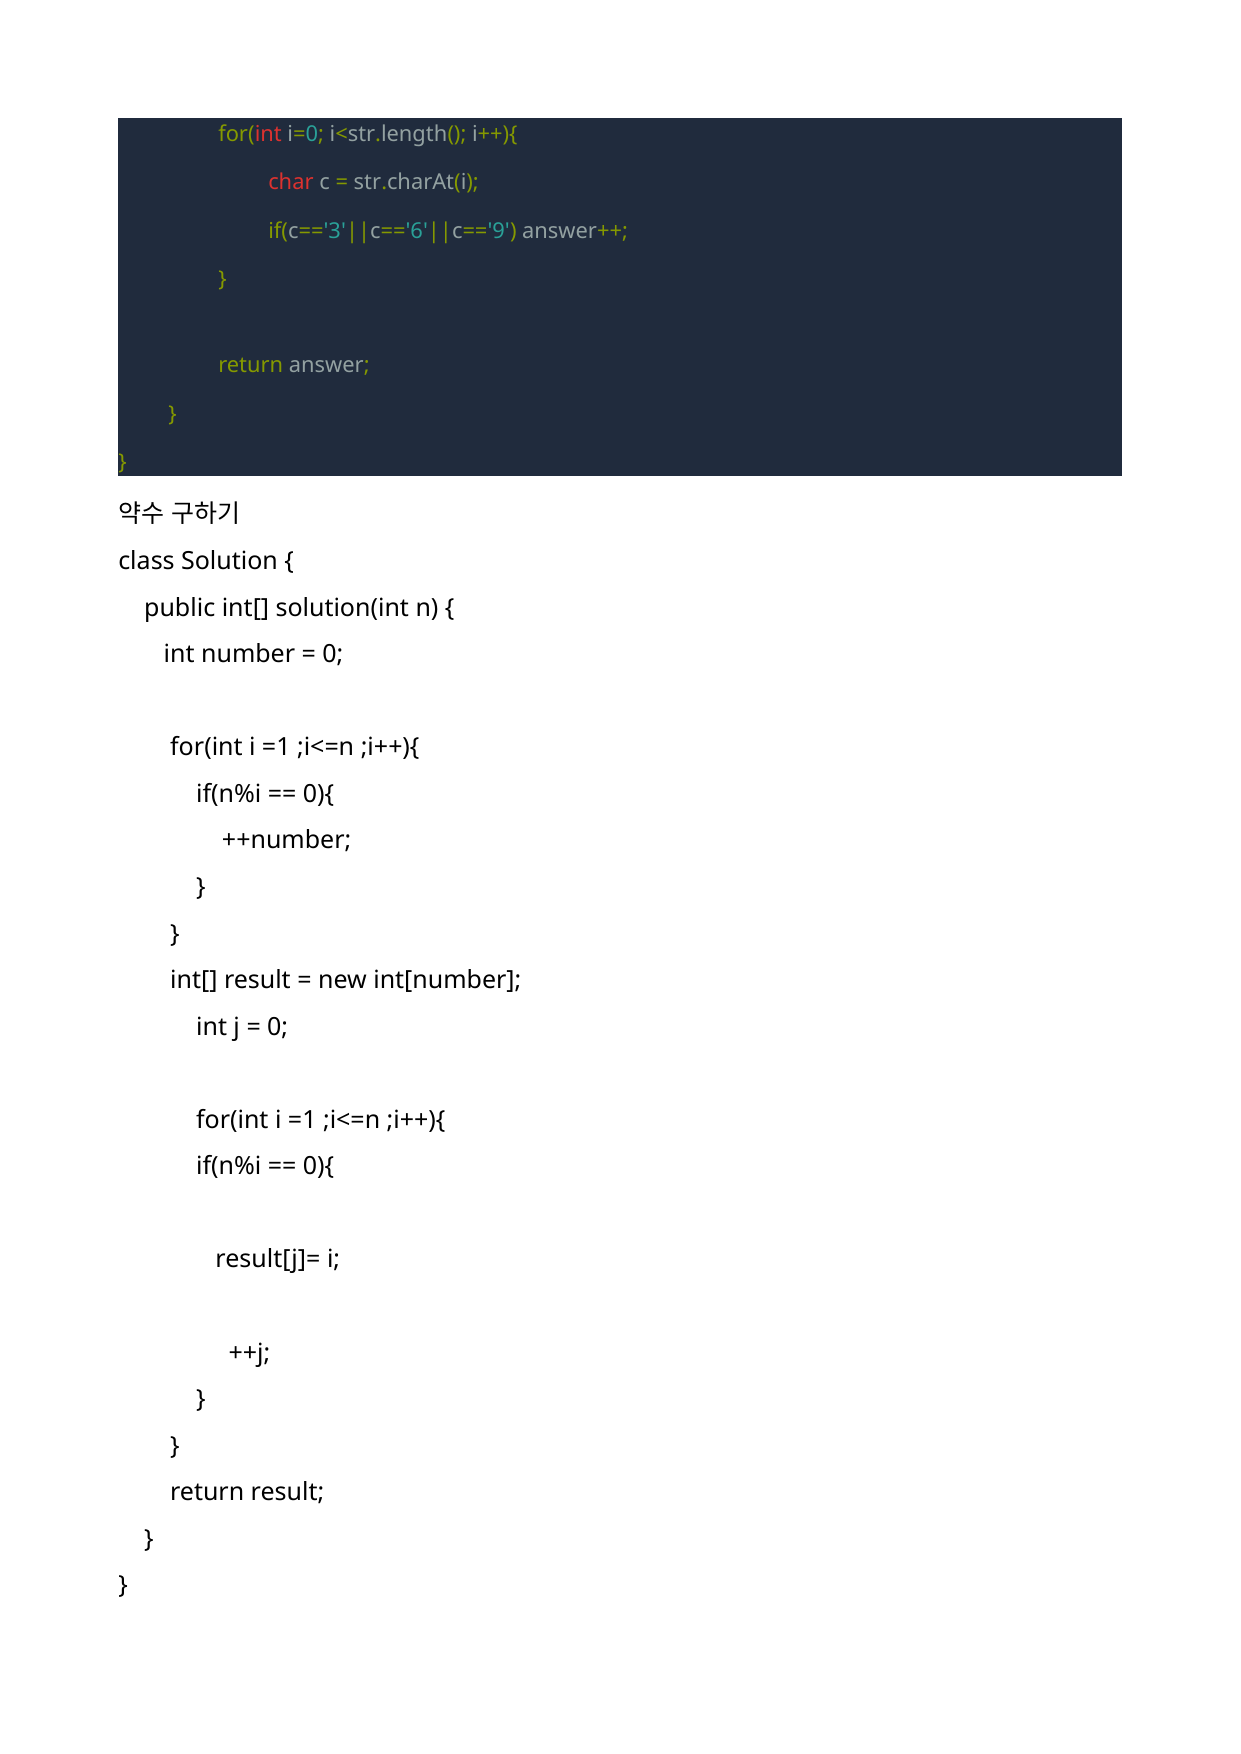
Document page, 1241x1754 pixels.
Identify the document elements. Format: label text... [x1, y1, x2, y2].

text for(int i =1 ;i<=n ;i++){ [118, 729, 1122, 763]
text } [118, 1567, 1122, 1635]
text ++number; [118, 822, 1122, 856]
text if(c=='3'||c=='6'||c=='9') answer++; [118, 214, 1122, 244]
text public int[] solution(int n) { [118, 589, 1122, 623]
text } [118, 1521, 1122, 1554]
text class Solution { [118, 543, 1122, 577]
text if(n%i == 0){ [118, 1148, 1122, 1182]
text } [118, 1381, 1122, 1415]
text result[j]= i; [118, 1241, 1122, 1275]
text for(int i =1 ;i<=n ;i++){ [118, 1101, 1122, 1136]
text int j = 0; [118, 1008, 1122, 1042]
text } [118, 446, 1122, 476]
text return answer; [118, 349, 1122, 379]
text ++j; [118, 1334, 1122, 1368]
text for(int i=0; i<str.length(); i++){ [118, 118, 1122, 148]
text 약수 구하기 [118, 494, 1122, 530]
text } [118, 869, 1122, 903]
text } [118, 263, 1122, 293]
text int[] result = new int[number]; [118, 962, 1122, 996]
text } [118, 915, 1122, 949]
text if(n%i == 0){ [118, 776, 1122, 809]
text } [118, 1427, 1122, 1461]
text return result; [118, 1474, 1122, 1508]
text char c = str.charAt(i); [118, 166, 1122, 196]
text int number = 0; [118, 636, 1122, 670]
text } [118, 397, 1122, 427]
